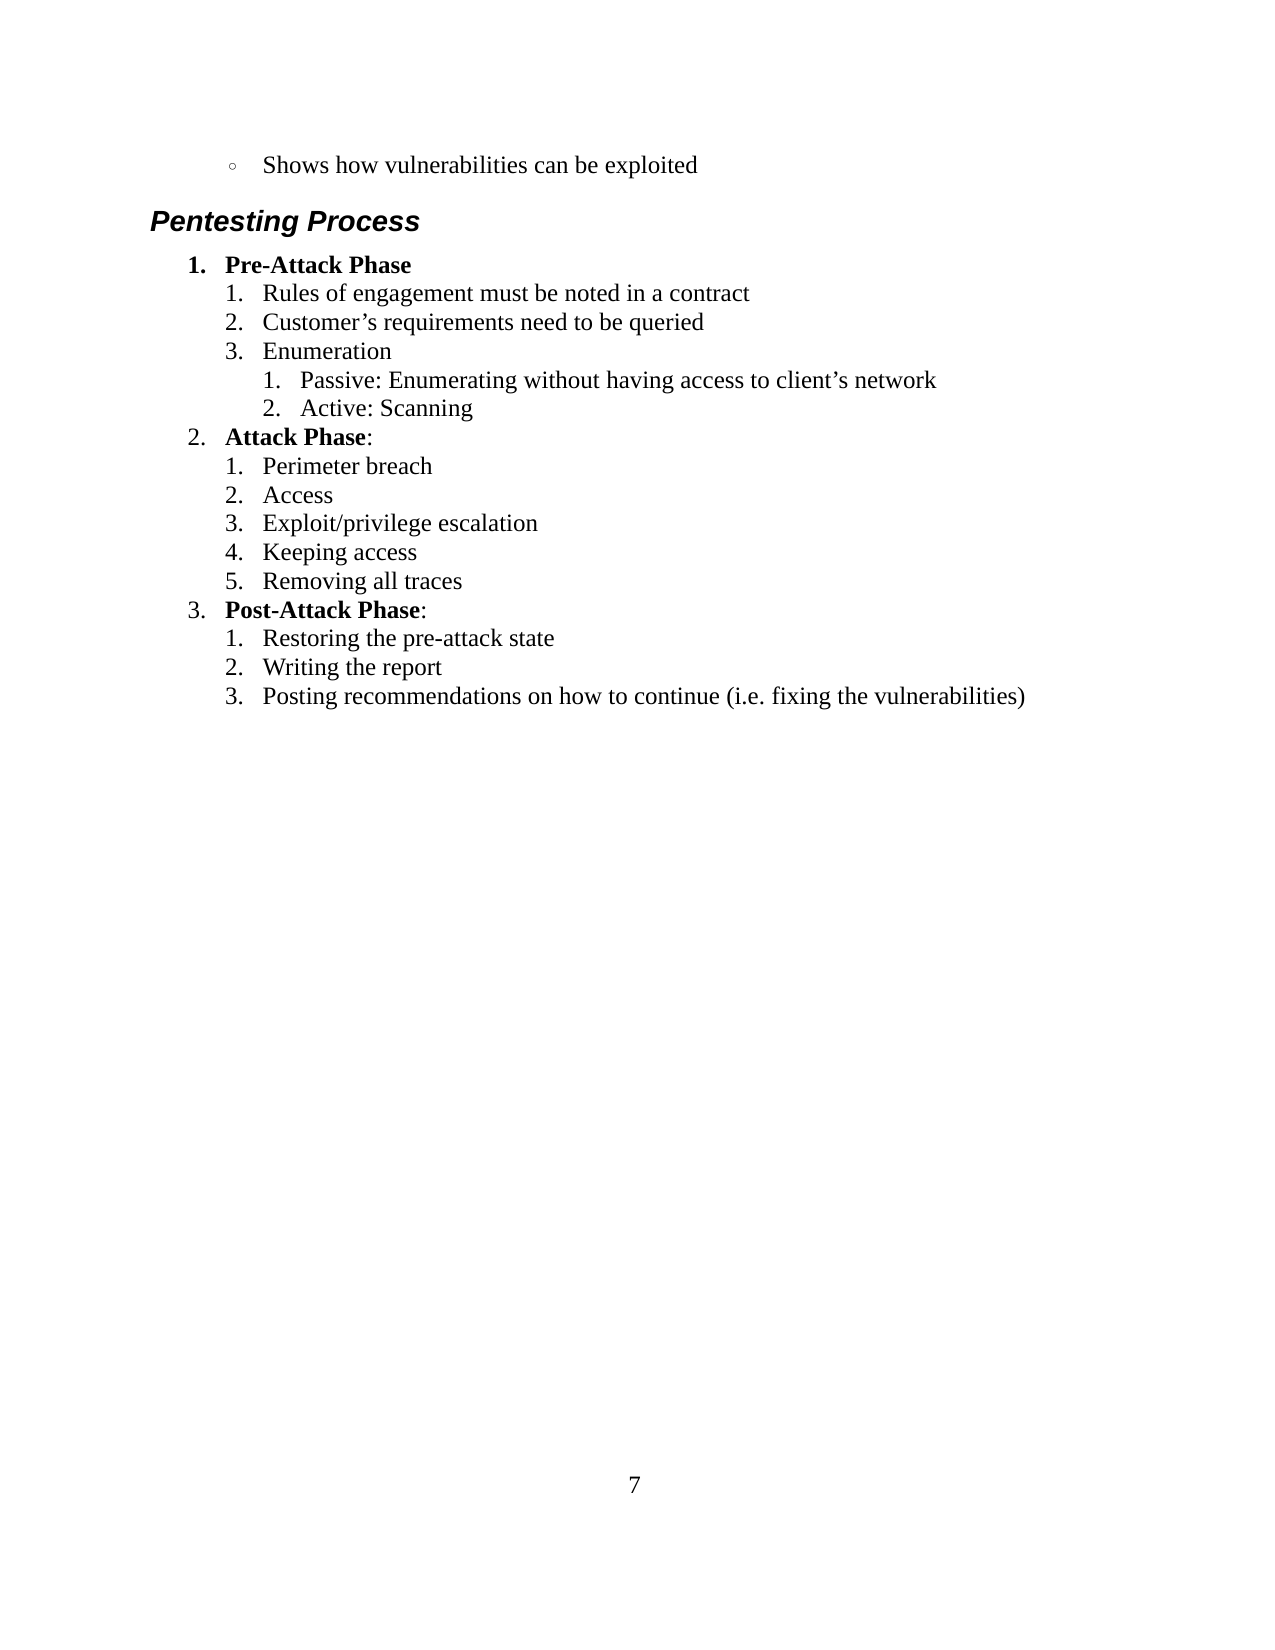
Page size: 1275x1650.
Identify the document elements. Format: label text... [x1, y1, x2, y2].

list Access [225, 480, 1125, 508]
list Posting recommendations on how to continue (i.e. fixing the vulnerabilities) [225, 681, 1125, 710]
list Post-Attack Phase: [187, 595, 1125, 623]
subtitle Pentesting Process [150, 204, 1125, 237]
list Attack Phase: [187, 422, 1125, 451]
list Rules of engagement must be noted in a contract [225, 278, 1125, 307]
list Pre-Attack Phase [187, 250, 1125, 278]
list Perimeter breach [225, 451, 1125, 480]
list Restoring the pre-attack state [225, 623, 1125, 652]
list Active: Scanning [262, 393, 1125, 422]
list Shows how vulnerabilities can be exploited [225, 150, 1125, 179]
list Enumeration [225, 336, 1125, 365]
list Exploit/privilege escalation [225, 508, 1125, 537]
list Customer’s requirements need to be queried [225, 307, 1125, 336]
list Writing the report [225, 652, 1125, 681]
list Keeping access [225, 537, 1125, 566]
list Passive: Enumerating without having access to client’s network [262, 365, 1125, 393]
list Removing all traces [225, 566, 1125, 595]
